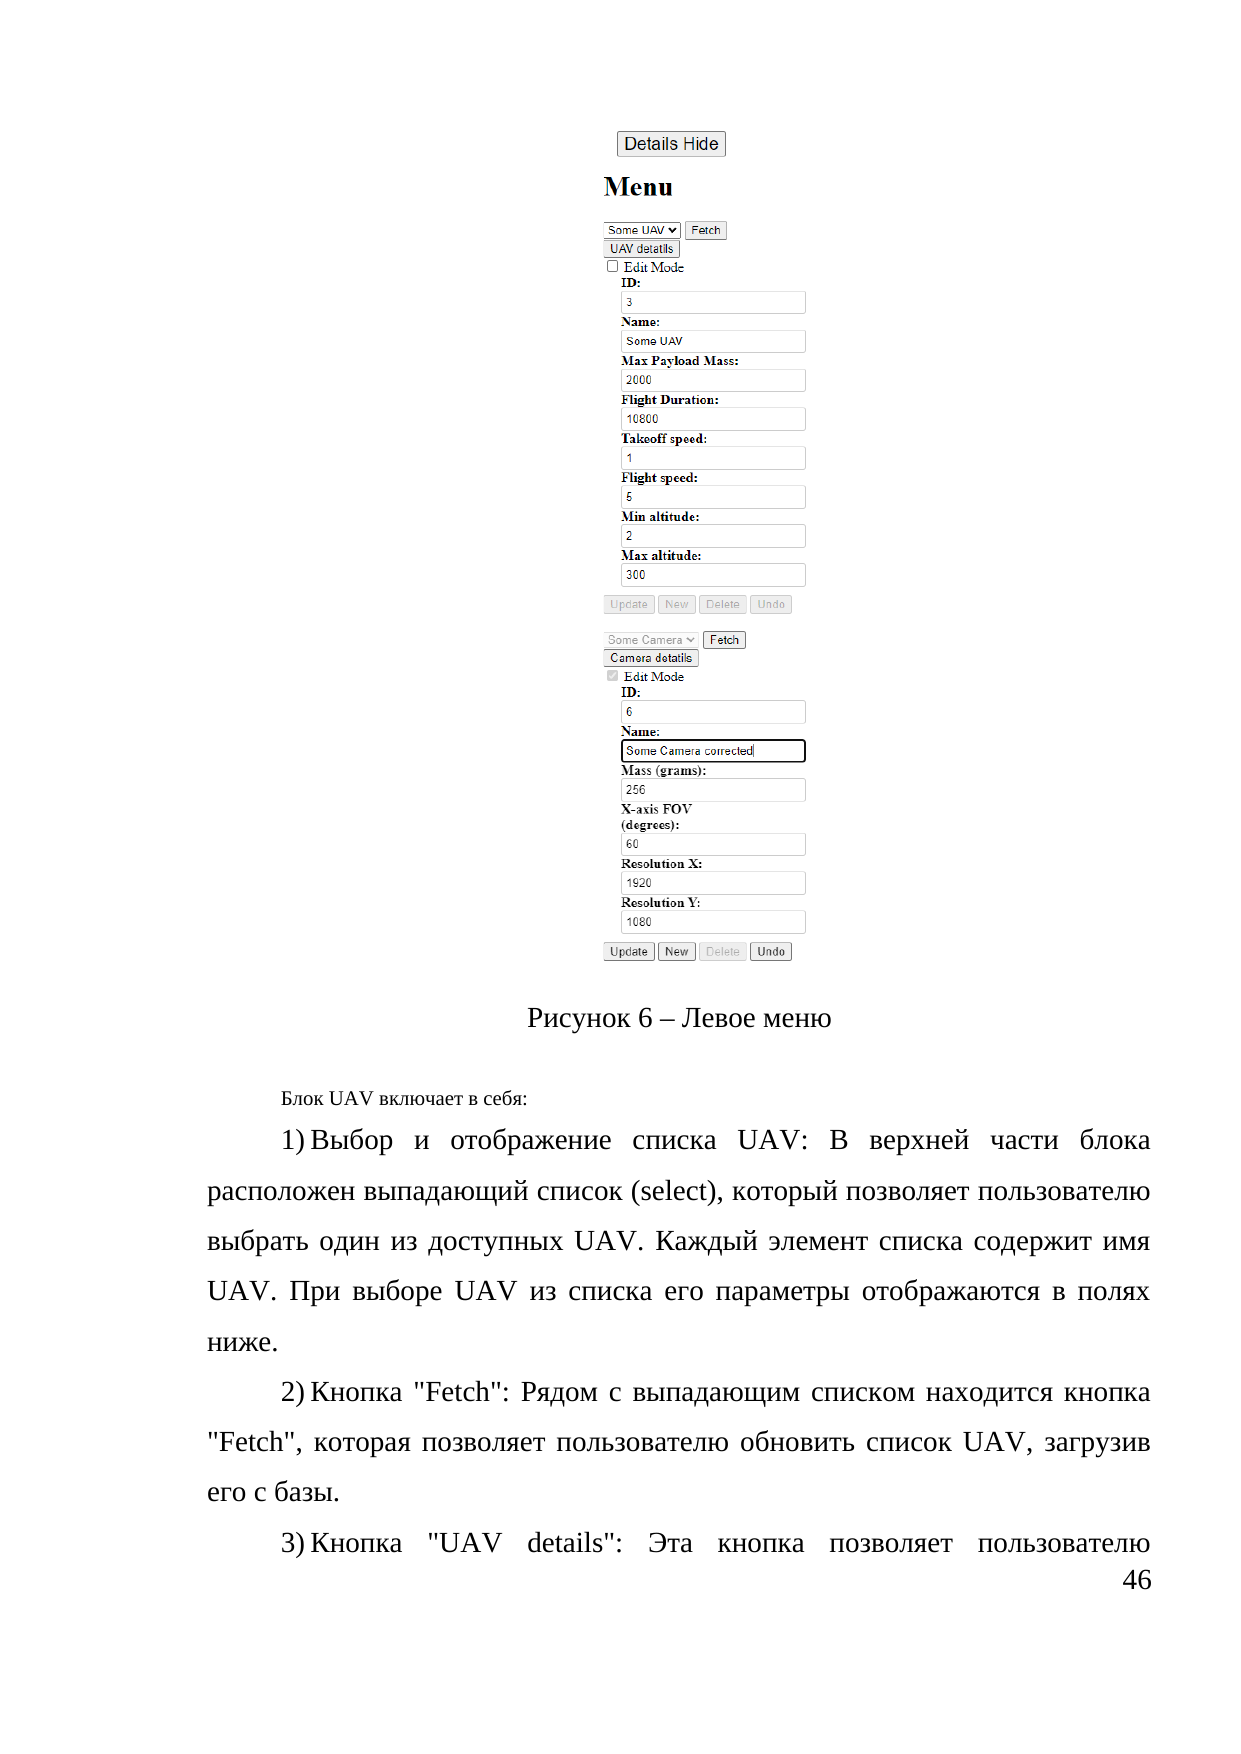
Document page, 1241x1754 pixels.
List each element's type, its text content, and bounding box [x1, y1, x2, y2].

text Блок UAV включает в себя: [207, 1086, 1152, 1110]
list Выбор и отображение списка UAV: В верхней части блока расположен выпадающий список (select), который позволяет пользователю выбрать один из доступных UAV. Каждый элемент списка содержит имя UAV. При выборе UAV из списка его параметры отображаются в полях ниже. [207, 1122, 1152, 1357]
list Кнопка "Fetch": Рядом с выпадающим списком находится кнопка "Fetch", которая позволяет пользователю обновить список UAV, загрузив его с базы. [207, 1374, 1152, 1508]
list Кнопка "UAV details": Эта кнопка позволяет пользователю [207, 1525, 1152, 1558]
text Рисунок 6 – Левое меню [207, 1000, 1152, 1033]
picture [603, 118, 829, 988]
